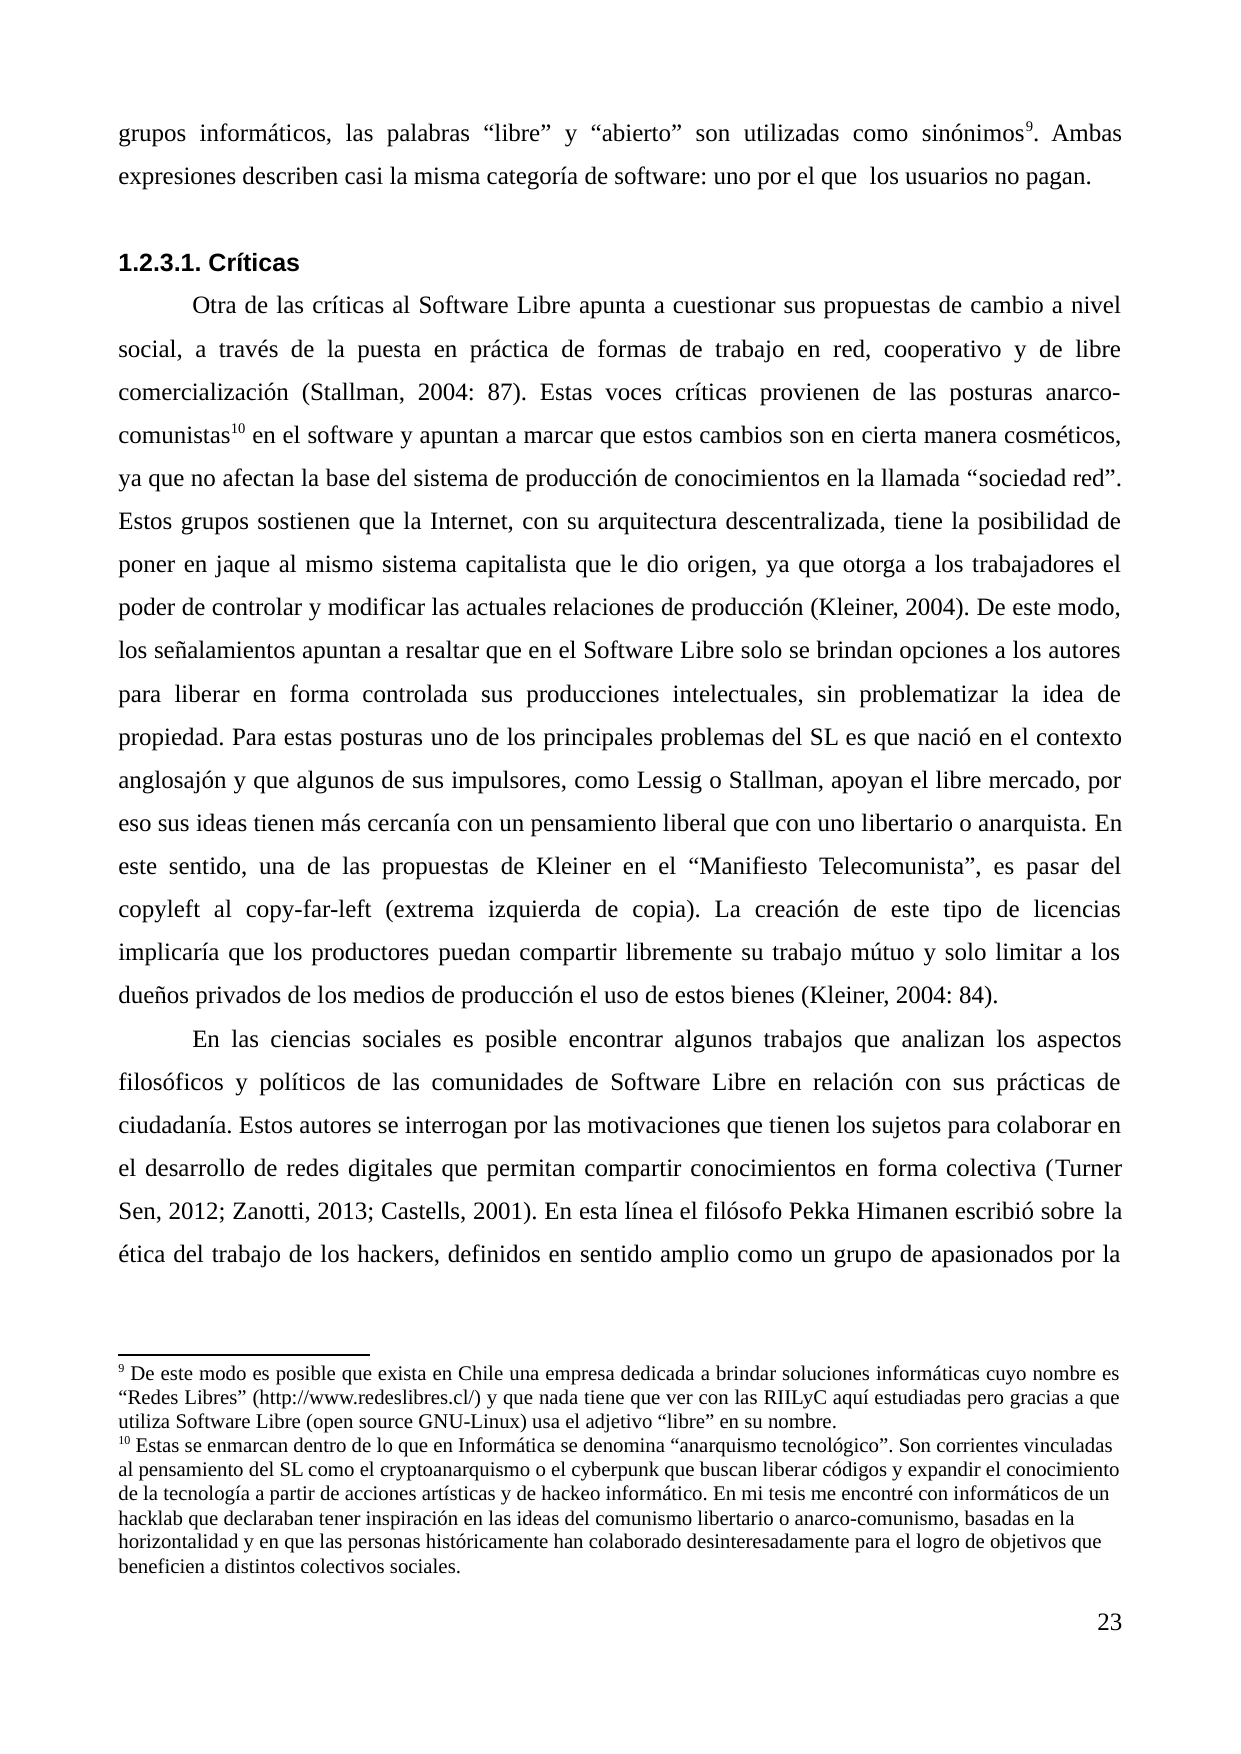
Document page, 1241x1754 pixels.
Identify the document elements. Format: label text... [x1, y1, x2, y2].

text De este modo es posible que exista en Chile una empresa dedicada a brindar soluciones informáticas cuyo nombre es “Redes Libres” (http://www.redeslibres.cl/) y que nada tiene que ver con las RIILyC aquí estudiadas pero gracias a que utiliza Software Libre (open source GNU-Linux) usa el adjetivo “libre” en su nombre. [118, 1361, 1122, 1433]
text Otra de las críticas al Software Libre apunta a cuestionar sus propuestas de cambio a nivel social, a través de la puesta en práctica de formas de trabajo en red, cooperativo y de libre comercialización (Stallman, 2004: 87). Estas voces críticas provienen de las posturas anarco-comunistas en el software y apuntan a marcar que estos cambios son en cierta manera cosméticos, ya que no afectan la base del sistema de producción de conocimientos en la llamada “sociedad red”. Estos grupos sostienen que la Internet, con su arquitectura descentralizada, tiene la posibilidad de poner en jaque al mismo sistema capitalista que le dio origen, ya que otorga a los trabajadores el poder de controlar y modificar las actuales relaciones de producción (Kleiner, 2004). De este modo, los señalamientos apuntan a resaltar que en el Software Libre solo se brindan opciones a los autores para liberar en forma controlada sus producciones intelectuales, sin problematizar la idea de propiedad. Para estas posturas uno de los principales problemas del SL es que nació en el contexto anglosajón y que algunos de sus impulsores, como Lessig o Stallman, apoyan el libre mercado, por eso sus ideas tienen más cercanía con un pensamiento liberal que con uno libertario o anarquista. En este sentido, una de las propuestas de Kleiner en el “Manifiesto Telecomunista”, es pasar del copyleft al copy-far-left (extrema izquierda de copia). La creación de este tipo de licencias implicaría que los productores puedan compartir libremente su trabajo mútuo y solo limitar a los dueños privados de los medios de producción el uso de estos bienes (Kleiner, 2004: 84). [118, 291, 1122, 1009]
text grupos informáticos, las palabras “libre” y “abierto” son utilizadas como sinónimos. Ambas expresiones describen casi la misma categoría de software: uno por el que los usuarios no pagan. [118, 118, 1122, 190]
subtitle 1.2.3.1. Críticas [118, 247, 1122, 276]
text Estas se enmarcan dentro de lo que en Informática se denomina “anarquismo tecnológico”. Son corrientes vinculadas al pensamiento del SL como el cryptoanarquismo o el cyberpunk que buscan liberar códigos y expandir el conocimiento de la tecnología a partir de acciones artísticas y de hackeo informático. En mi tesis me encontré con informáticos de un hacklab que declaraban tener inspiración en las ideas del comunismo libertario o anarco-comunismo, basadas en la horizontalidad y en que las personas históricamente han colaborado desinteresadamente para el logro de objetivos que beneficien a distintos colectivos sociales. [118, 1433, 1122, 1578]
text En las ciencias sociales es posible encontrar algunos trabajos que analizan los aspectos filosóficos y políticos de las comunidades de Software Libre en relación con sus prácticas de ciudadanía. Estos autores se interrogan por las motivaciones que tienen los sujetos para colaborar en el desarrollo de redes digitales que permitan compartir conocimientos en forma colectiva (Turner Sen, 2012; Zanotti, 2013; Castells, 2001). En esta línea el filósofo Pekka Himanen escribió sobre la ética del trabajo de los hackers, definidos en sentido amplio como un grupo de apasionados por la [118, 1024, 1122, 1268]
